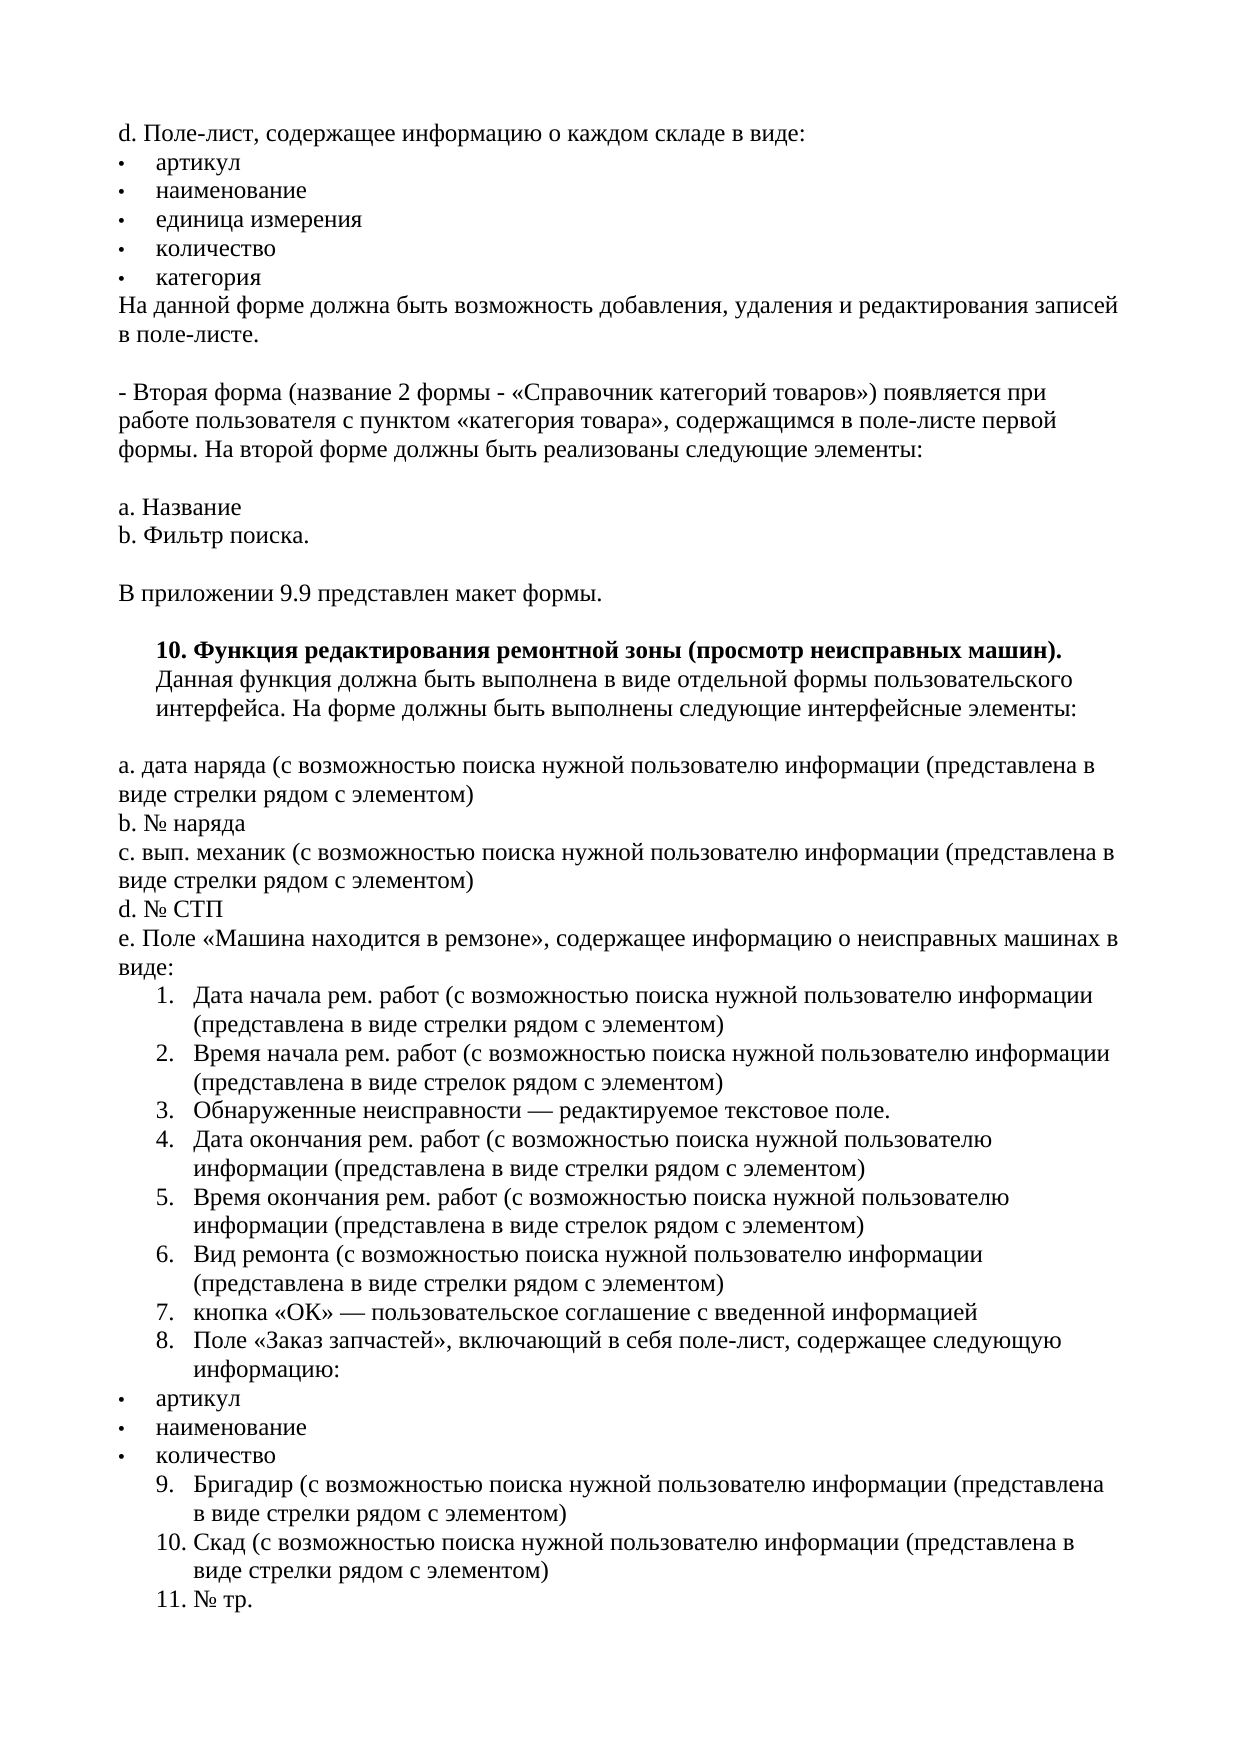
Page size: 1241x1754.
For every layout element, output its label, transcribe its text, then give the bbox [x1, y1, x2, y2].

list количество [118, 233, 1122, 262]
text - Вторая форма (название 2 формы - «Справочник категорий товаров») появляется при работе пользователя с пунктом «категория товара», содержащимся в поле-листе первой формы. На второй форме должны быть реализованы следующие элементы: [118, 377, 1122, 463]
list категория [118, 262, 1122, 291]
text d. Поле-лист, содержащее информацию о каждом складе в виде: [118, 118, 1122, 147]
list наименование [118, 176, 1122, 204]
text а. дата наряда (с возможностью поиска нужной пользователю информации (представлена в виде стрелки рядом с элементом) [118, 751, 1122, 808]
text а. Название [118, 492, 1122, 521]
list Поле «Заказ запчастей», включающий в себя поле-лист, содержащее следующую информацию: [156, 1326, 1122, 1383]
list Обнаруженные неисправности — редактируемое текстовое поле. [156, 1096, 1122, 1124]
list артикул [118, 1383, 1122, 1412]
list Скад (с возможностью поиска нужной пользователю информации (представлена в виде стрелки рядом с элементом) [156, 1527, 1122, 1584]
text На данной форме должна быть возможность добавления, удаления и редактирования записей в поле-листе. [118, 291, 1122, 348]
list № тр. [156, 1584, 1122, 1613]
text d. № СТП [118, 894, 1122, 923]
list кнопка «ОК» — пользовательское соглашение с введенной информацией [156, 1297, 1122, 1326]
list Бригадир (с возможностью поиска нужной пользователю информации (представлена в виде стрелки рядом с элементом) [156, 1469, 1122, 1527]
text b. Фильтр поиска. [118, 521, 1122, 549]
text В приложении 9.9 представлен макет формы. [118, 578, 1122, 607]
text с. вып. механик (с возможностью поиска нужной пользователю информации (представлена в виде стрелки рядом с элементом) [118, 837, 1122, 894]
list Данная функция должна быть выполнена в виде отдельной формы пользовательского интерфейса. На форме должны быть выполнены следующие интерфейсные элементы: [118, 664, 1122, 722]
list Время окончания рем. работ (с возможностью поиска нужной пользователю информации (представлена в виде стрелок рядом с элементом) [156, 1182, 1122, 1239]
list Время начала рем. работ (с возможностью поиска нужной пользователю информации (представлена в виде стрелок рядом с элементом) [156, 1038, 1122, 1096]
text b. № наряда [118, 808, 1122, 837]
list наименование [118, 1412, 1122, 1441]
text e. Поле «Машина находится в ремзоне», содержащее информацию о неисправных машинах в виде: [118, 923, 1122, 981]
list единица измерения [118, 204, 1122, 233]
list Дата начала рем. работ (с возможностью поиска нужной пользователю информации (представлена в виде стрелки рядом с элементом) [156, 981, 1122, 1038]
text 10. Функция редактирования ремонтной зоны (просмотр неисправных машин). [118, 636, 1122, 664]
list Дата окончания рем. работ (с возможностью поиска нужной пользователю информации (представлена в виде стрелки рядом с элементом) [156, 1124, 1122, 1182]
list количество [118, 1441, 1122, 1469]
list артикул [118, 147, 1122, 176]
list Вид ремонта (с возможностью поиска нужной пользователю информации (представлена в виде стрелки рядом с элементом) [156, 1239, 1122, 1297]
